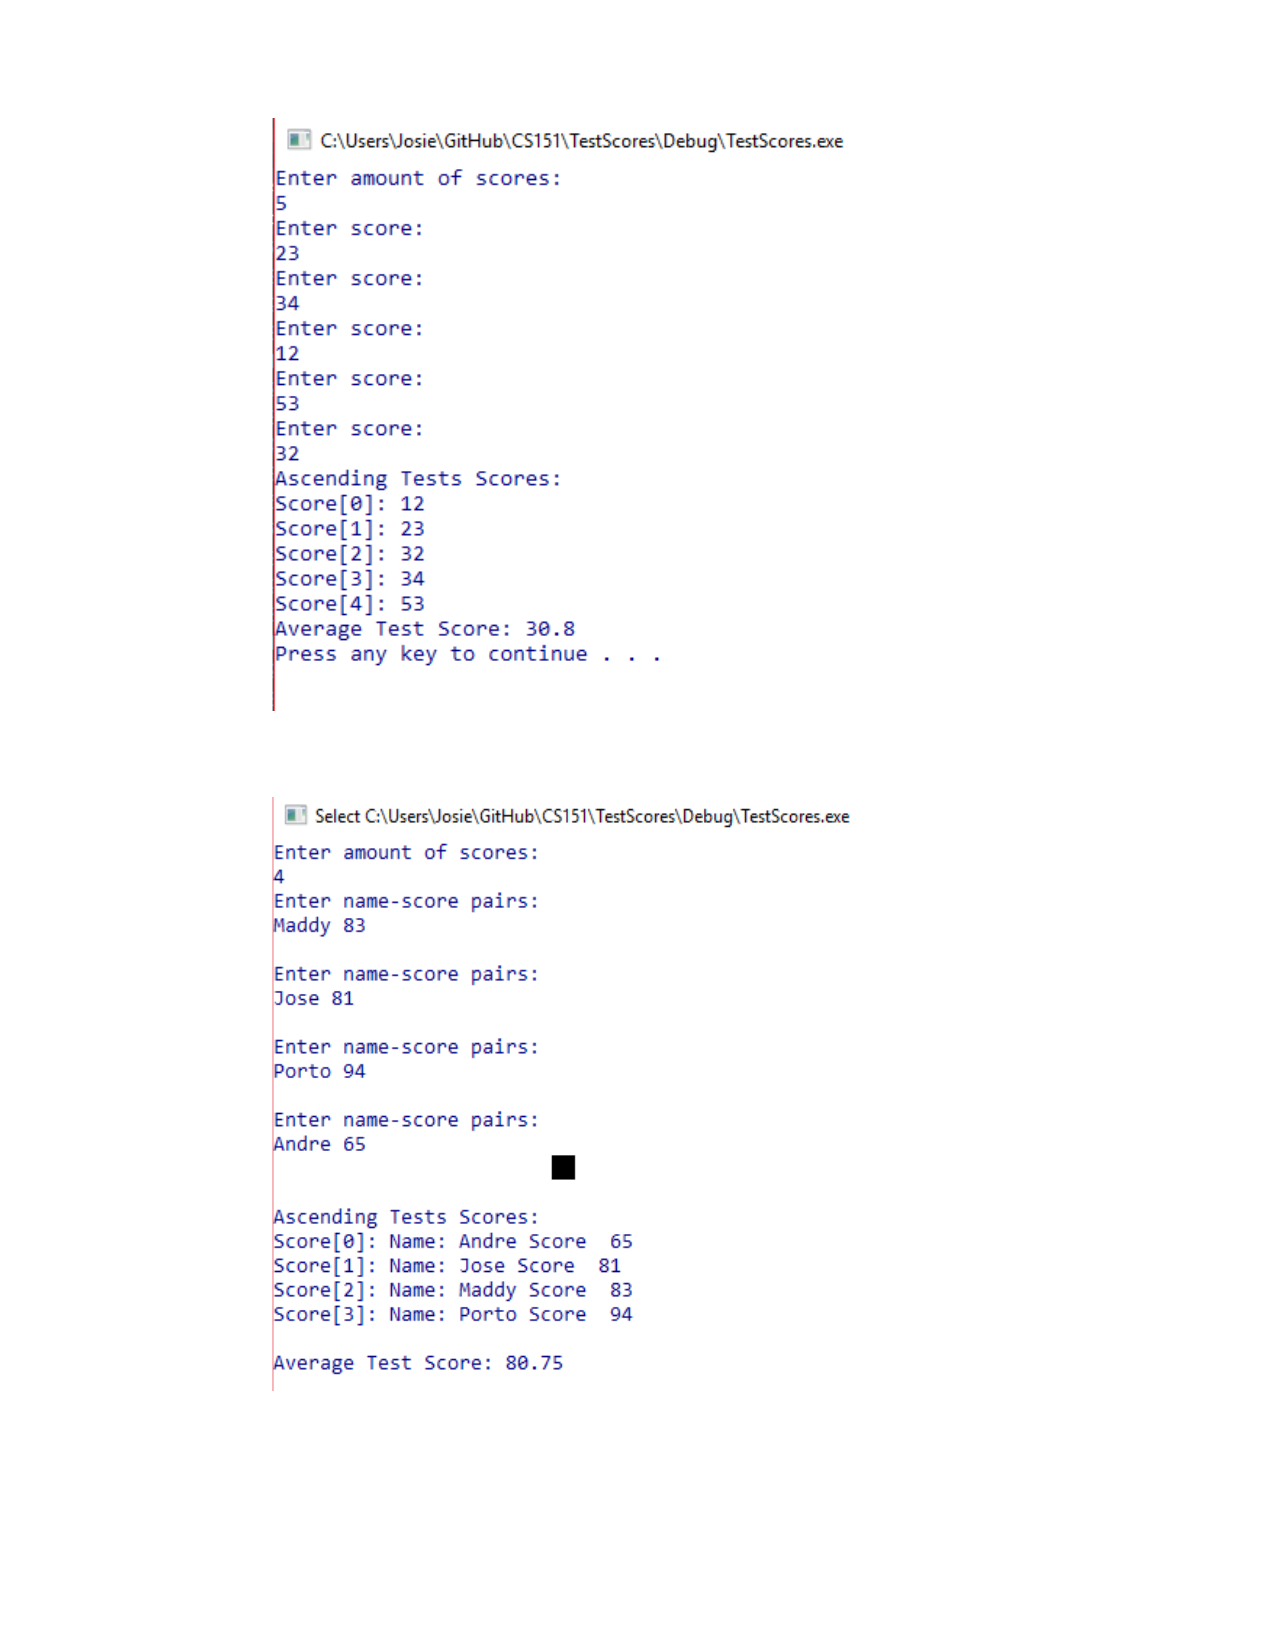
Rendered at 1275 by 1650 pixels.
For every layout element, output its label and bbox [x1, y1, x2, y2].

picture [272, 797, 909, 1391]
picture [272, 118, 909, 711]
